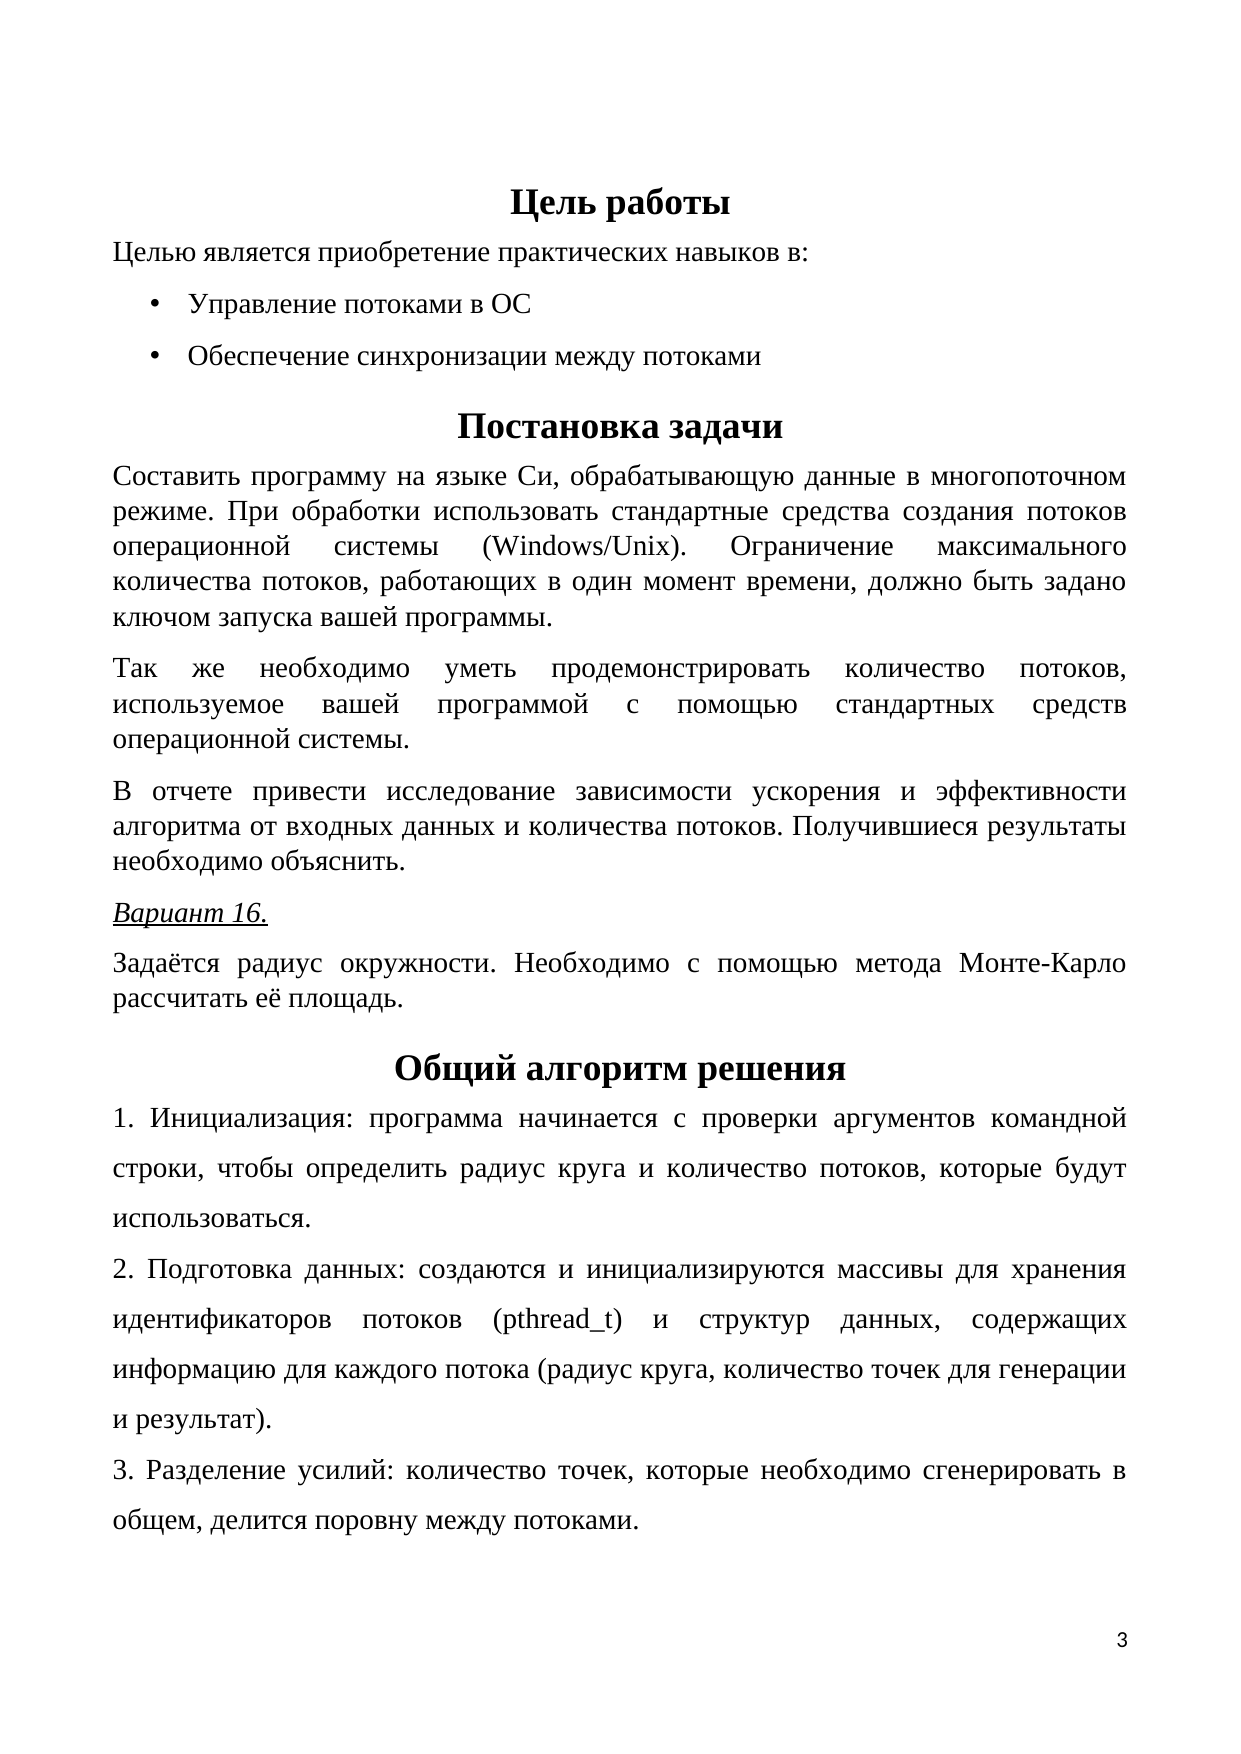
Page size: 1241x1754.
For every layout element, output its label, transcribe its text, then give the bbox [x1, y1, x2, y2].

subtitle Общий алгоритм решения [112, 1045, 1128, 1088]
text 1. Инициализация: программа начинается с проверки аргументов командной строки, чтобы определить радиус круга и количество потоков, которые будут использоваться. [112, 1100, 1128, 1234]
text Составить программу на языке Си, обрабатывающую данные в многопоточном режиме. При обработки использовать стандартные средства создания потоков операционной системы (Windows/Unix). Ограничение максимального количества потоков, работающих в один момент времени, должно быть задано ключом запуска вашей программы. [112, 458, 1128, 632]
text Целью является приобретение практических навыков в: [112, 234, 1128, 268]
list Управление потоками в ОС [150, 286, 1128, 320]
text В отчете привести исследование зависимости ускорения и эффективности алгоритма от входных данных и количества потоков. Получившиеся результаты необходимо объяснить. [112, 773, 1128, 877]
text 3. Разделение усилий: количество точек, которые необходимо сгенерировать в общем, делится поровну между потоками. [112, 1452, 1128, 1536]
text Вариант 16. [112, 895, 1128, 929]
subtitle Цель работы [112, 179, 1128, 223]
subtitle Постановка задачи [112, 403, 1128, 446]
text 2. Подготовка данных: создаются и инициализируются массивы для хранения идентификаторов потоков (pthread_t) и структур данных, содержащих информацию для каждого потока (радиус круга, количество точек для генерации и результат). [112, 1251, 1128, 1435]
text Задаётся радиус окружности. Необходимо с помощью метода Монте-Карло рассчитать её площадь. [112, 945, 1128, 1014]
list Обеспечение синхронизации между потоками [150, 338, 1128, 372]
text Так же необходимо уметь продемонстрировать количество потоков, используемое вашей программой с помощью стандартных средств операционной системы. [112, 651, 1128, 754]
